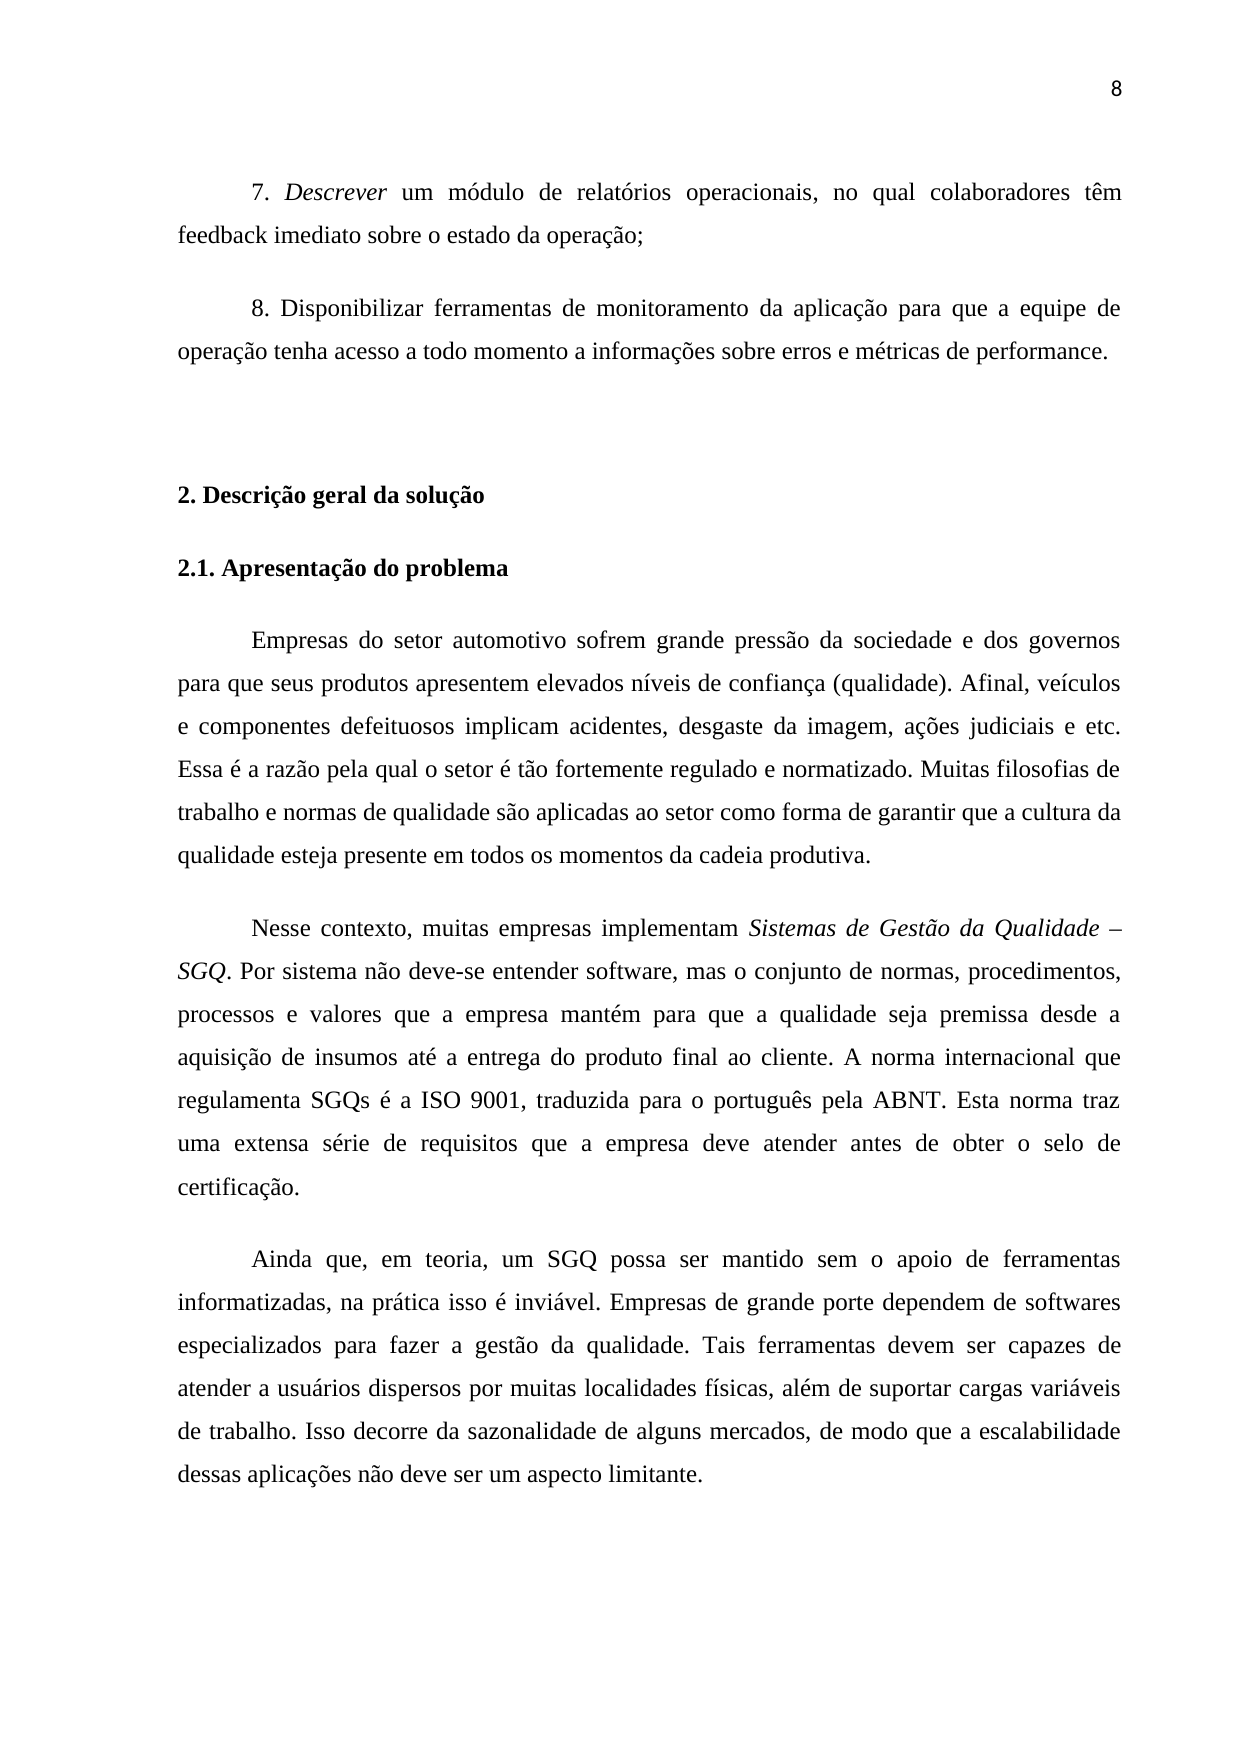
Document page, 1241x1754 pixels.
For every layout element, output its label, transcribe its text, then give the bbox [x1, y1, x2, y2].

text Ainda que, em teoria, um SGQ possa ser mantido sem o apoio de ferramentas informatizadas, na prática isso é inviável. Empresas de grande porte dependem de softwares especializados para fazer a gestão da qualidade. Tais ferramentas devem ser capazes de atender a usuários dispersos por muitas localidades físicas, além de suportar cargas variáveis de trabalho. Isso decorre da sazonalidade de alguns mercados, de modo que a escalabilidade dessas aplicações não deve ser um aspecto limitante. [177, 1244, 1122, 1488]
text Nesse contexto, muitas empresas implementam Sistemas de Gestão da Qualidade – SGQ. Por sistema não deve-se entender software, mas o conjunto de normas, procedimentos, processos e valores que a empresa mantém para que a qualidade seja premissa desde a aquisição de insumos até a entrega do produto final ao cliente. A norma internacional que regulamenta SGQs é a ISO 9001, traduzida para o português pela ABNT. Esta norma traz uma extensa série de requisitos que a empresa deve atender antes de obter o selo de certificação. [177, 913, 1122, 1200]
subtitle 2. Descrição geral da solução [177, 480, 1122, 509]
text 7. Descrever um módulo de relatórios operacionais, no qual colaboradores têm feedback imediato sobre o estado da operação; [177, 177, 1122, 249]
subtitle 2.1. Apresentação do problema [177, 553, 1122, 581]
text Empresas do setor automotivo sofrem grande pressão da sociedade e dos governos para que seus produtos apresentem elevados níveis de confiança (qualidade). Afinal, veículos e componentes defeituosos implicam acidentes, desgaste da imagem, ações judiciais e etc. Essa é a razão pela qual o setor é tão fortemente regulado e normatizado. Muitas filosofias de trabalho e normas de qualidade são aplicadas ao setor como forma de garantir que a cultura da qualidade esteja presente em todos os momentos da cadeia produtiva. [177, 625, 1122, 869]
text 8. Disponibilizar ferramentas de monitoramento da aplicação para que a equipe de operação tenha acesso a todo momento a informações sobre erros e métricas de performance. [177, 293, 1122, 364]
